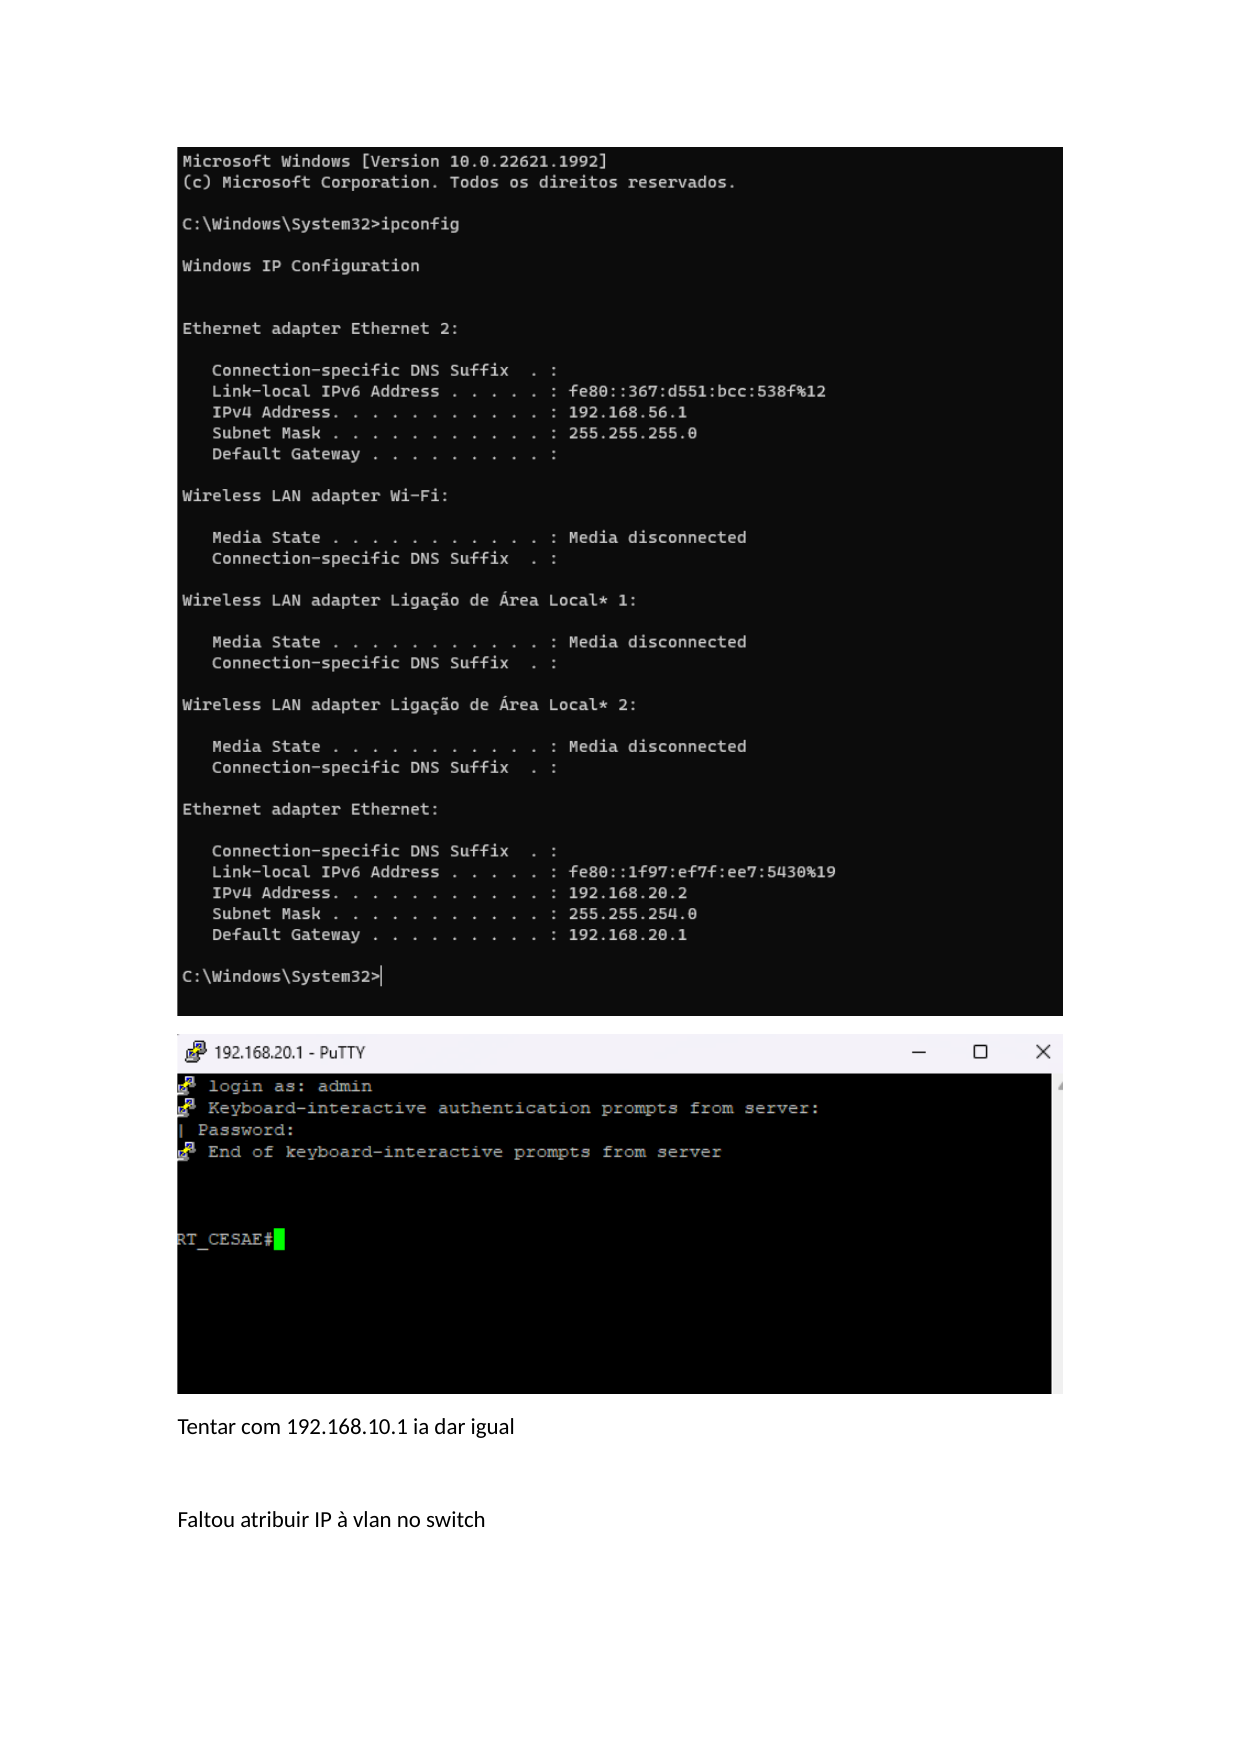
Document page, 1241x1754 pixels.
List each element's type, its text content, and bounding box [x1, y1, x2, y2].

text Faltou atribuir IP à vlan no switch [177, 1505, 1063, 1533]
text Tentar com 192.168.10.1 ia dar igual [177, 1412, 1063, 1440]
